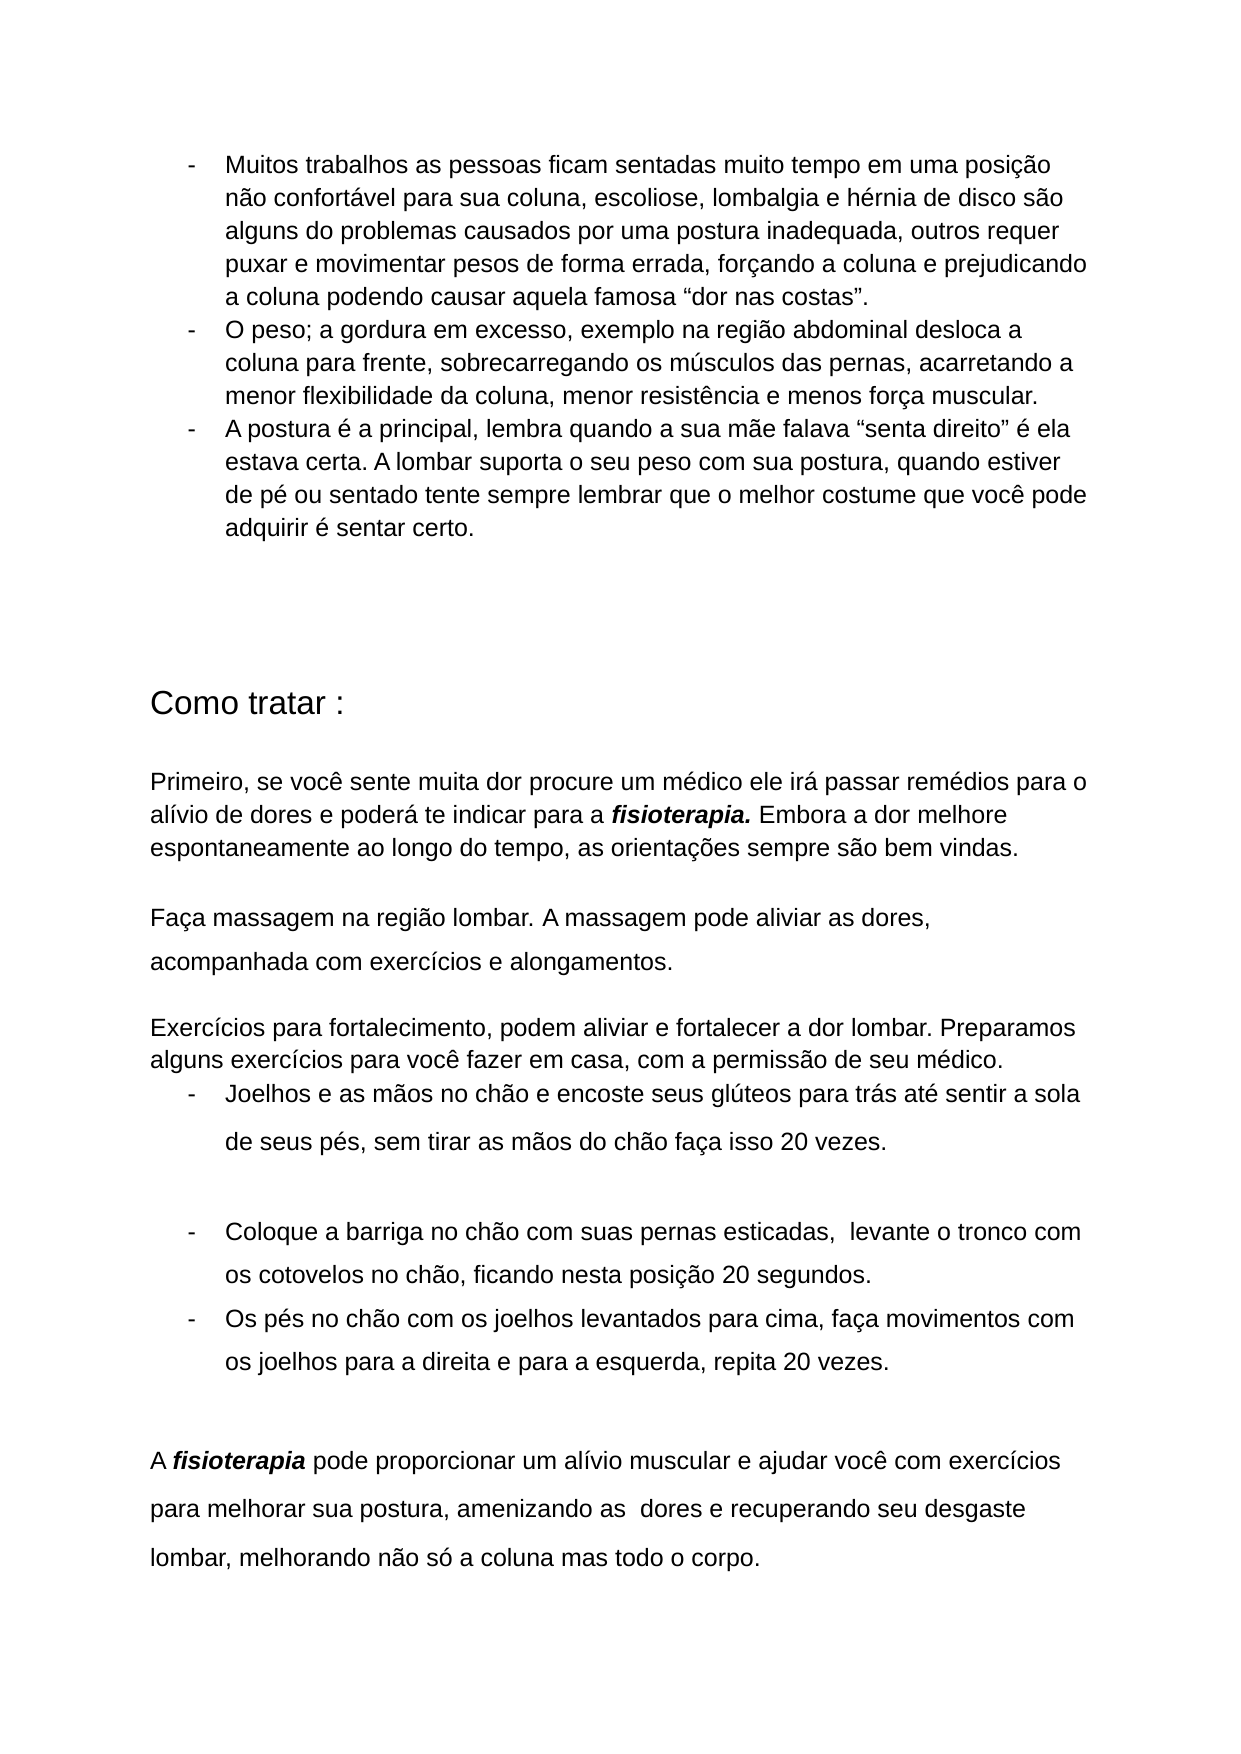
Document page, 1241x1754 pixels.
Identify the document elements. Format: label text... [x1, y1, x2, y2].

text Exercícios para fortalecimento, podem aliviar e fortalecer a dor lombar. Preparamos alguns exercícios para você fazer em casa, com a permissão de seu médico. [150, 1012, 1090, 1074]
subtitle Faça massagem na região lombar. A massagem pode aliviar as dores, acompanhada com exercícios e alongamentos. [150, 903, 1090, 975]
list A postura é a principal, lembra quando a sua mãe falava “senta direito” é ela estava certa. A lombar suporta o seu peso com sua postura, quando estiver de pé ou sentado tente sempre lembrar que o melhor costume que você pode adquirir é sentar certo. [187, 414, 1090, 542]
text espontaneamente ao longo do tempo, as orientações sempre são bem vindas. [150, 833, 1090, 862]
list O peso; a gordura em excesso, exemplo na região abdominal desloca a coluna para frente, sobrecarregando os músculos das pernas, acarretando a menor flexibilidade da coluna, menor resistência e menos força muscular. [187, 315, 1090, 410]
list Muitos trabalhos as pessoas ficam sentadas muito tempo em uma posição não confortável para sua coluna, escoliose, lombalgia e hérnia de disco são alguns do problemas causados por uma postura inadequada, outros requer puxar e movimentar pesos de forma errada, forçando a coluna e prejudicando a coluna podendo causar aquela famosa “dor nas costas”. [187, 150, 1090, 311]
text A fisioterapia pode proporcionar um alívio muscular e ajudar você com exercícios para melhorar sua postura, amenizando as dores e recuperando seu desgaste lombar, melhorando não só a coluna mas todo o corpo. [150, 1446, 1090, 1572]
subtitle Coloque a barriga no chão com suas pernas esticadas, levante o tronco com os cotovelos no chão, ficando nesta posição 20 segundos. [187, 1217, 1090, 1289]
text Primeiro, se você sente muita dor procure um médico ele irá passar remédios para o alívio de dores e poderá te indicar para a fisioterapia. Embora a dor melhore [150, 767, 1090, 828]
subtitle Os pés no chão com os joelhos levantados para cima, faça movimentos com os joelhos para a direita e para a esquerda, repita 20 vezes. [187, 1303, 1090, 1375]
list Joelhos e as mãos no chão e encoste seus glúteos para trás até sentir a sola de seus pés, sem tirar as mãos do chão faça isso 20 vezes. [187, 1078, 1090, 1156]
subtitle Como tratar : [150, 683, 1090, 721]
